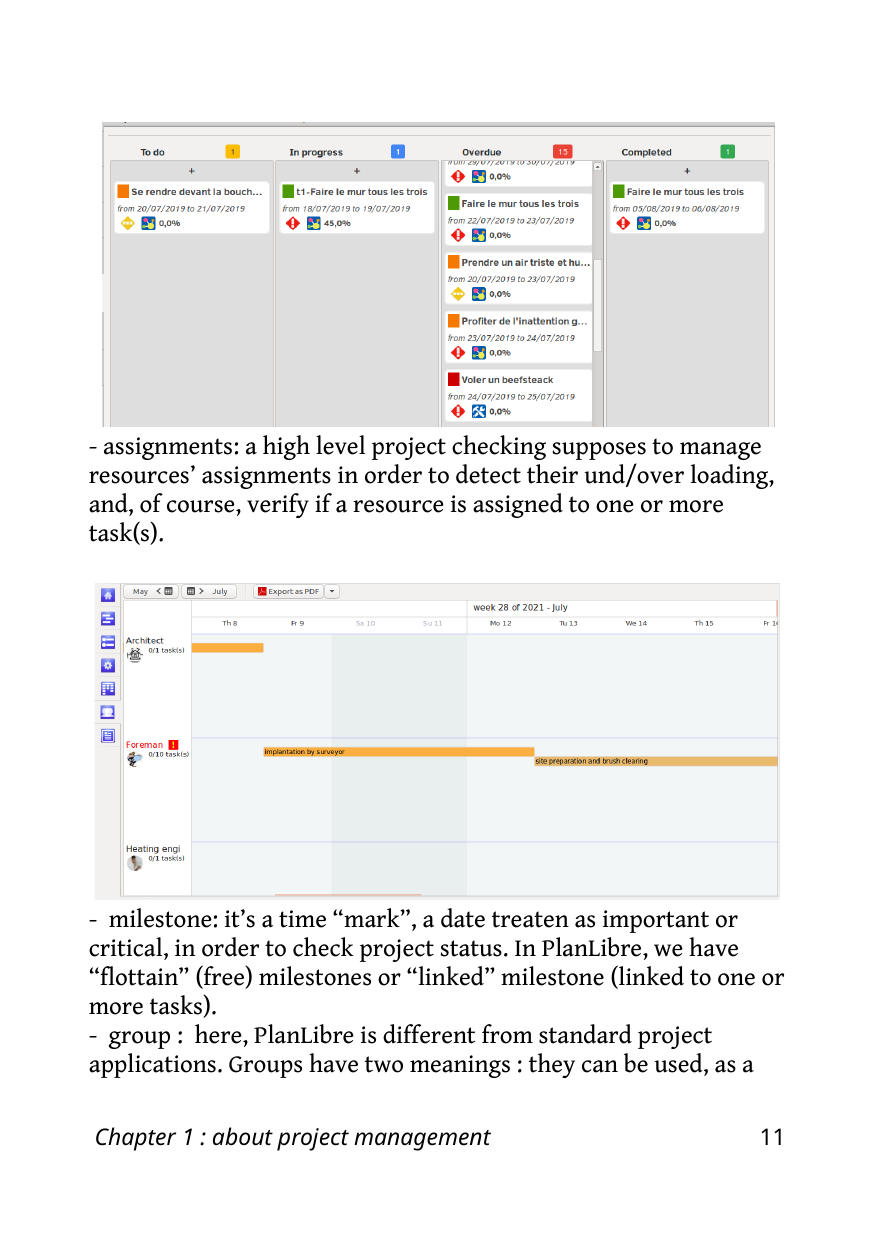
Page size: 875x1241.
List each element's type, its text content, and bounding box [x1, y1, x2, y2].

text - assignments: a high level project checking supposes to manage resources’ assignments in order to detect their und/over loading, and, of course, verify if a resource is assigned to one or more task(s). [88, 88, 786, 548]
text - milestone: it’s a time “mark”, a date treaten as important or critical, in order to check project status. In PlanLibre, we have “flottain” (free) milestones or “linked” milestone (linked to one or more tasks). [88, 577, 786, 1021]
text - group : here, PlanLibre is different from standard project applications. Groups have two meanings : they can be used, as a [88, 1021, 786, 1079]
picture [94, 583, 780, 900]
picture [102, 122, 775, 427]
